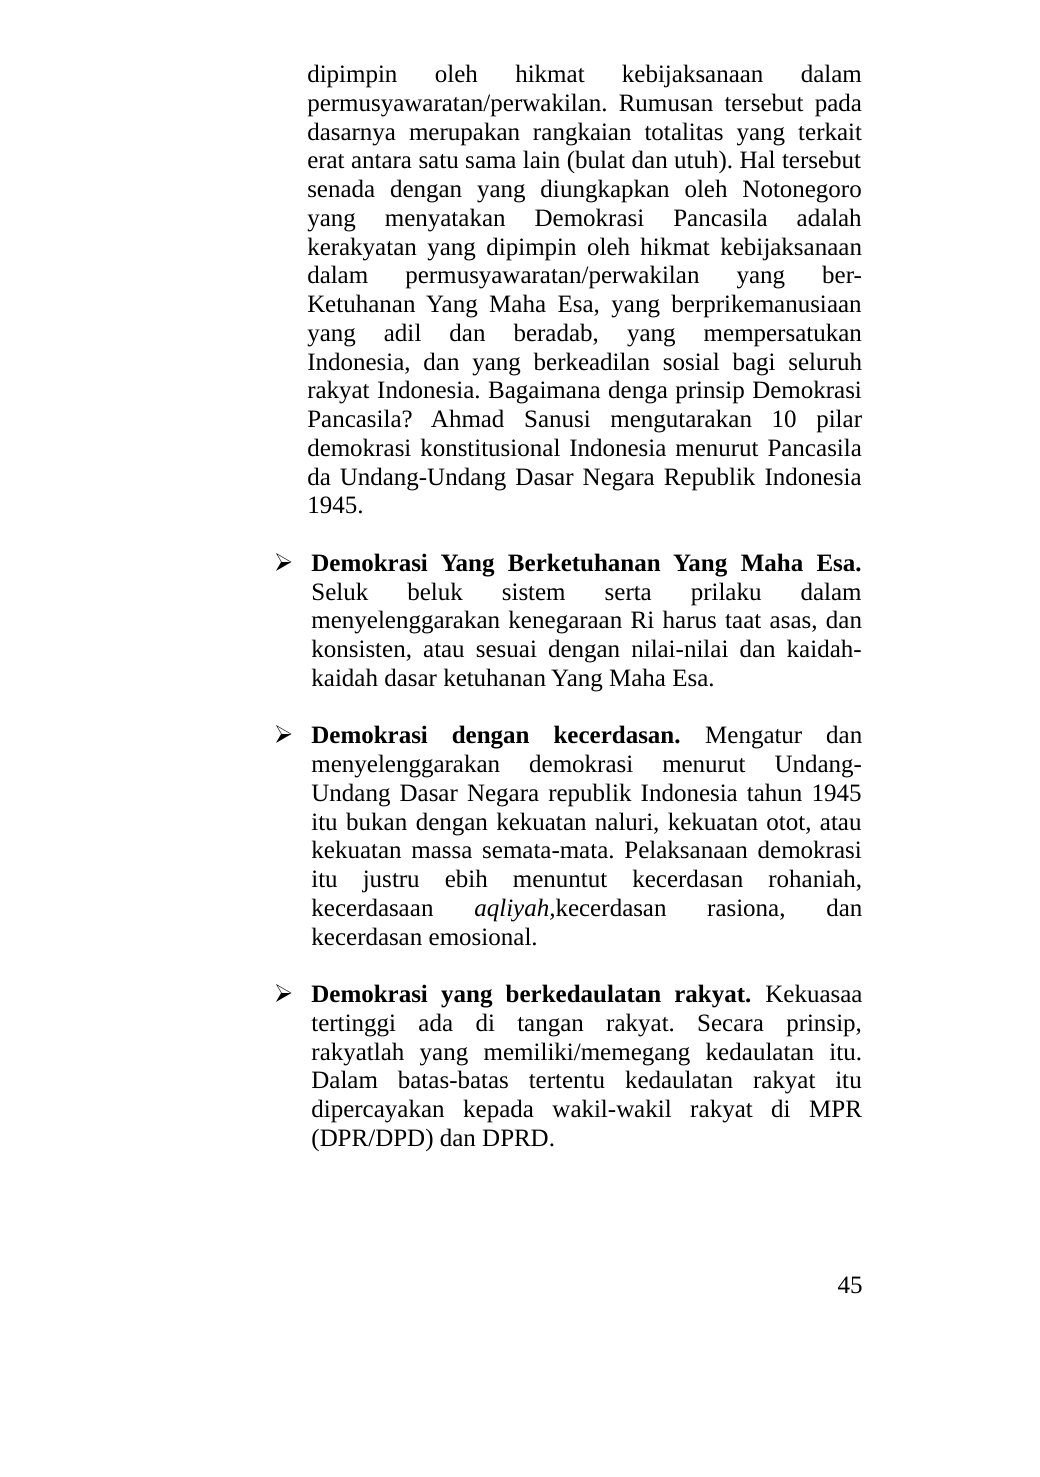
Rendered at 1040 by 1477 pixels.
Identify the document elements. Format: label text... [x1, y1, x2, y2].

list Demokrasi dengan kecerdasan. Mengatur dan menyelenggarakan demokrasi menurut Undang-Undang Dasar Negara republik Indonesia tahun 1945 itu bukan dengan kekuatan naluri, kekuatan otot, atau kekuatan massa semata-mata. Pelaksanaan demokrasi itu justru ebih menuntut kecerdasan rohaniah, kecerdasaan aqliyah,kecerdasan rasiona, dan kecerdasan emosional. [274, 720, 862, 950]
text dipimpin oleh hikmat kebijaksanaan dalam permusyawaratan/perwakilan. Rumusan tersebut pada dasarnya merupakan rangkaian totalitas yang terkait erat antara satu sama lain (bulat dan utuh). Hal tersebut senada dengan yang diungkapkan oleh Notonegoro yang menyatakan Demokrasi Pancasila adalah kerakyatan yang dipimpin oleh hikmat kebijaksanaan dalam permusyawaratan/perwakilan yang ber-Ketuhanan Yang Maha Esa, yang berprikemanusiaan yang adil dan beradab, yang mempersatukan Indonesia, dan yang berkeadilan sosial bagi seluruh rakyat Indonesia. Bagaimana denga prinsip Demokrasi Pancasila? Ahmad Sanusi mengutarakan 10 pilar demokrasi konstitusional Indonesia menurut Pancasila da Undang-Undang Dasar Negara Republik Indonesia 1945. [307, 59, 862, 519]
list Demokrasi Yang Berketuhanan Yang Maha Esa. Seluk beluk sistem serta prilaku dalam menyelenggarakan kenegaraan Ri harus taat asas, dan konsisten, atau sesuai dengan nilai-nilai dan kaidah-kaidah dasar ketuhanan Yang Maha Esa. [274, 548, 862, 692]
list Demokrasi yang berkedaulatan rakyat. Kekuasaa tertinggi ada di tangan rakyat. Secara prinsip, rakyatlah yang memiliki/memegang kedaulatan itu. Dalam batas-batas tertentu kedaulatan rakyat itu dipercayakan kepada wakil-wakil rakyat di MPR (DPR/DPD) dan DPRD. [274, 979, 862, 1152]
